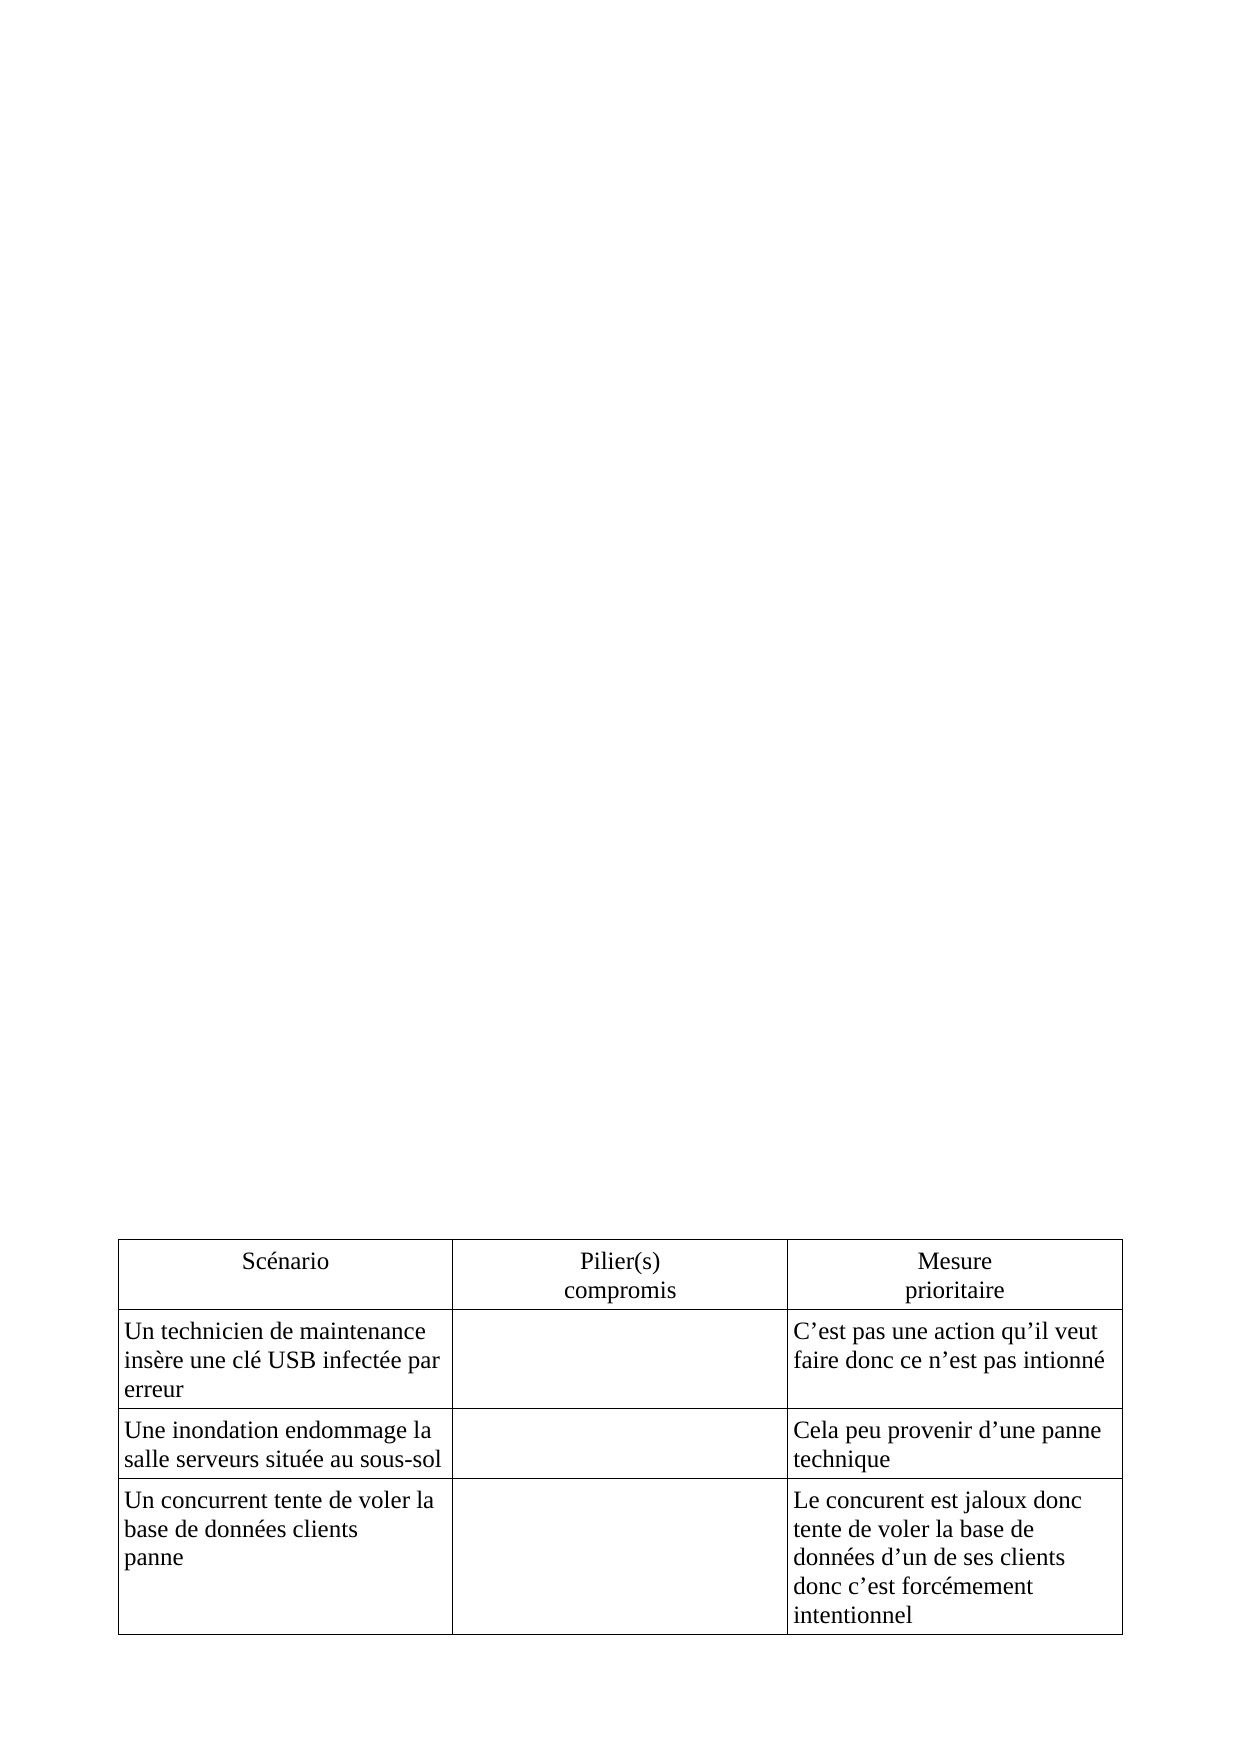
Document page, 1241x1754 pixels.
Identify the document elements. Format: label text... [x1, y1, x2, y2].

text 1. Lister 4 actifs de BioLab et les classer par catégorie (matériel, logiciel, informationnel, humain, immatériel). [118, 1009, 1122, 1067]
text Étape 2 – Typologie des menaces (3 points) [118, 1153, 1122, 1182]
text Étape 1 – Actifs et criticité (3 points) [118, 952, 1122, 981]
table_cell Humaine intentionnelle [453, 1479, 787, 1634]
text risque : un risque est tout simplement le fait que sur les sites il peu y avoir pas mal de virus donc il ne faut pas trop prendre de risques en allant sur des sites non sécurisé [118, 118, 1122, 176]
table_header Pilier(s) compromis [453, 1240, 787, 1309]
text Partie 2 – Étude de cas (12 points) [118, 894, 1122, 923]
text Un employé clique sur un lien de phishing et installe un malware sur son poste [118, 319, 1122, 348]
table_header Scénario [119, 1240, 452, 1309]
text 1. L'intégrité protège contre: (A) divulgation de données, (B) interruption de service, (C) altération de données : Car cela protège l’intégralité des données stockés [118, 578, 1122, 636]
text 3. Un serveur web obsolète non patché depuis 1 an est une: (A) menace, (B) vulnérabilité, (C) incident : au bout de 1 an sans mise à jours il peut que être vulnérable donc ça ouvre des portes aux hackeurs [118, 779, 1122, 866]
text 2. Donner une criticité (faible/moyenne/élevée/critique) pour chaque actif et justifier les 2 plus critiques [118, 1067, 1122, 1124]
table_cell Le concurent est jaloux donc tente de voler la base de données d’un de ses clients donc c’est forcémement intentionnel [788, 1479, 1122, 1634]
text Les mots de passe administrateurs sont stockés dans un fichier Excel non protégé [118, 291, 1122, 319]
text justification : lorsque les mots de passes sont stocké dans un fichier excel non sécurisé et qu’un employé clique sur un lien de phishing, les hackers peuvent attaquer et réussir leur coup. [118, 406, 1122, 463]
table_cell Technique [453, 1409, 787, 1478]
table_cell Humaine non intentionnelle [453, 1310, 787, 1408]
text Donner la bonne réponse et justifier en une phrase: [118, 549, 1122, 578]
text 2. [118, 262, 1122, 291]
text Un groupe de hackers spécialisé dans les ransomwares cible le secteur de la santé [118, 348, 1122, 377]
table_header Mesure prioritaire [788, 1240, 1122, 1309]
table_cell Un technicien de maintenance insère une clé USB infectée par erreur [119, 1310, 452, 1408]
table_cell Cela peu provenir d’une panne technique [788, 1409, 1122, 1478]
text QCM — notions rapides (1 point) [118, 492, 1122, 521]
table_cell Un concurrent tente de voler la base de données clients panne [119, 1479, 452, 1634]
table_cell C’est pas une action qu’il veut faire donc ce n’est pas intionné [788, 1310, 1122, 1408]
text Classer chaque situation dans la bonne catégorie (Humaine intentionnelle / Humaine non intentionnelle / Technique / [118, 1182, 1122, 1239]
table_cell Une inondation endommage la salle serveurs située au sous-sol [119, 1409, 452, 1478]
text 2. La propriété de non-répudiation permet de: (A) chiffrer les données, (B) prouver qu'une action a été faite par quelqu'un, (C) bloquer les virus : car la propriété est la pour savoir si cela a été fait par une personne [118, 664, 1122, 751]
